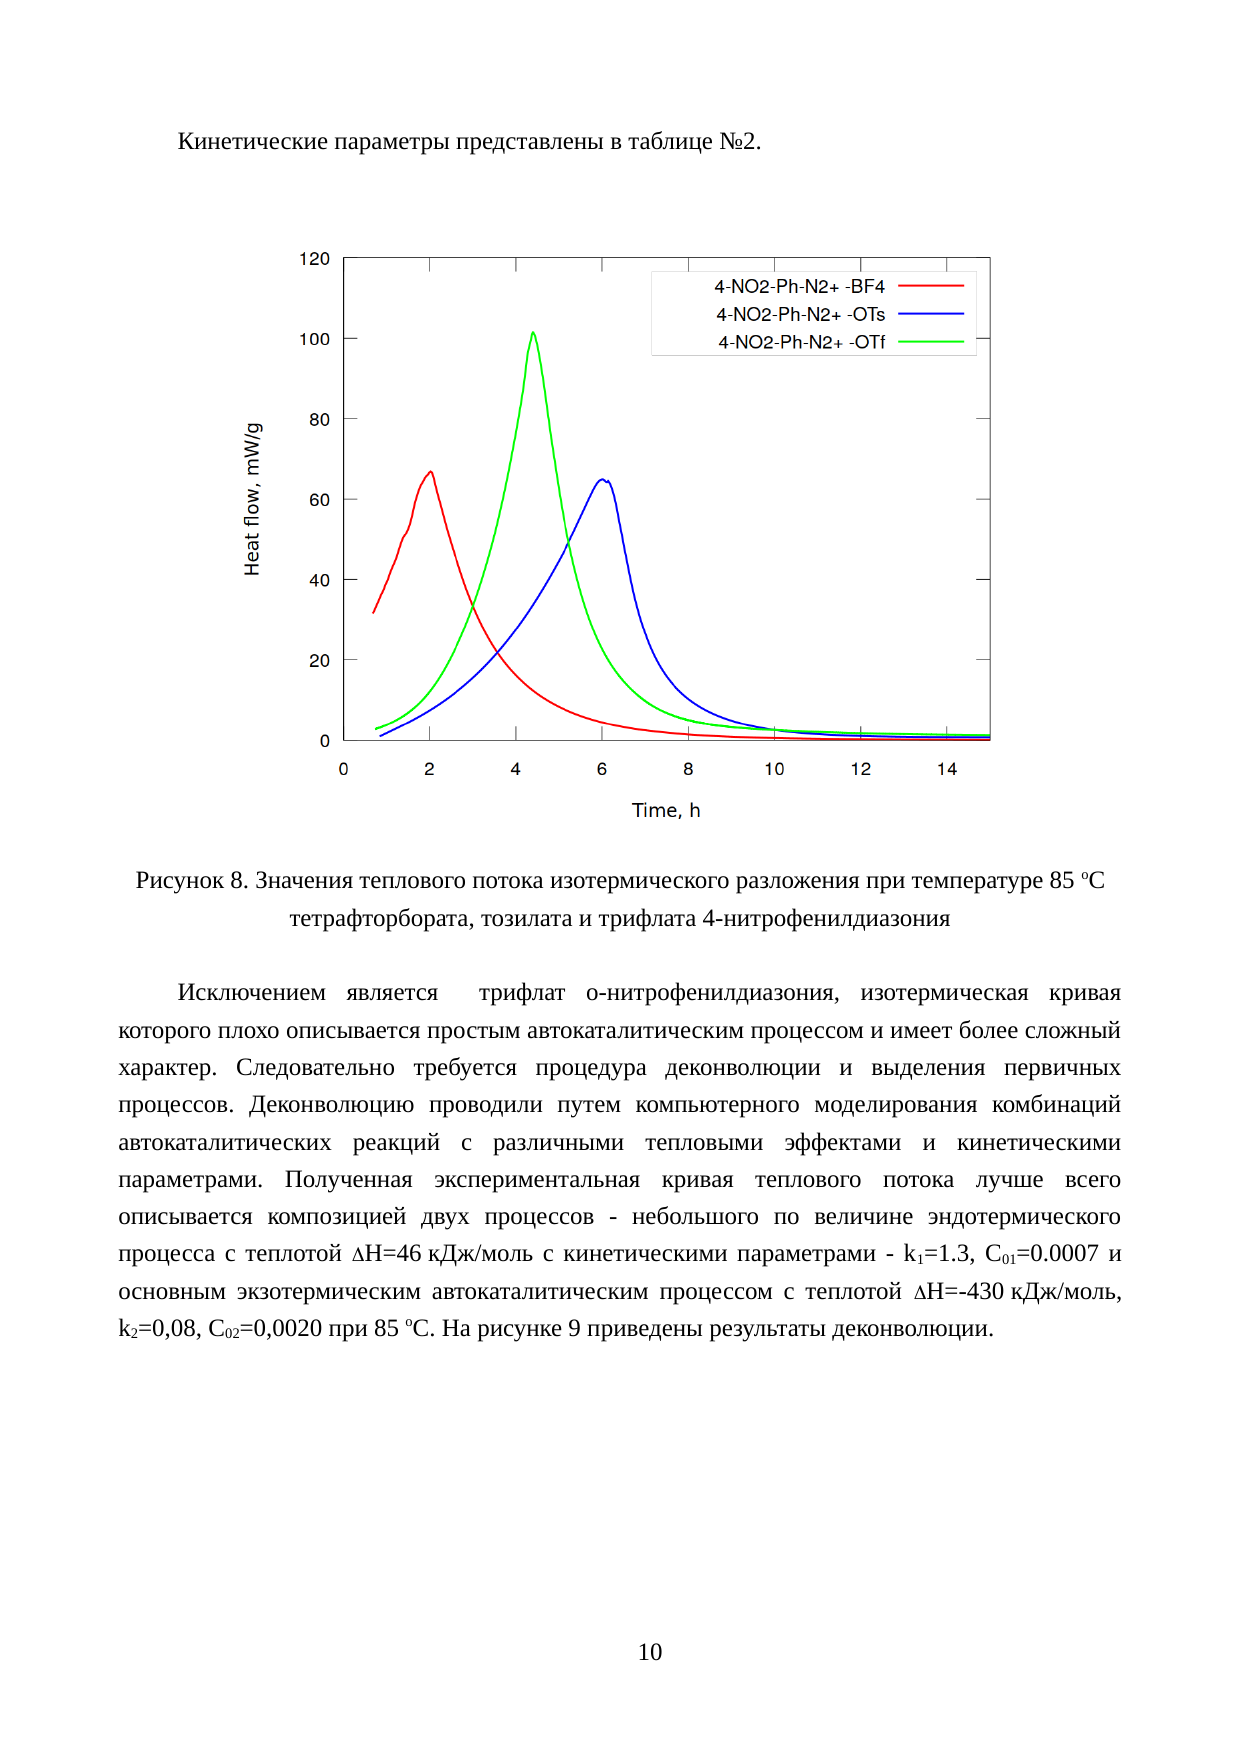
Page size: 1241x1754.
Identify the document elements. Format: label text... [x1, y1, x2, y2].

text Исключением является трифлат о-нитрофенилдиазония, изотермическая кривая которого плохо описывается простым автокаталитическим процессом и имеет более сложный характер. Следовательно требуется процедура деконволюции и выделения первичных процессов. Деконволюцию проводили путем компьютерного моделирования комбинаций автокаталитических реакций с различными тепловыми эффектами и кинетическими параметрами. Полученная экспериментальная кривая теплового потока лучше всего описывается композицией двух процессов - небольшого по величине эндотермического процесса с теплотой H=46 кДж/моль c кинетическими параметрами - k1=1.3, C01=0.0007 и основным экзотермическим автокаталитическим процессом с теплотой H=-430 кДж/моль, k2=0,08, C02=0,0020 при 85 оС. На рисунке 9 приведены результаты деконволюции. [118, 977, 1122, 1342]
text Рисунок 8. Значения теплового потока изотермического разложения при температуре 85 оС тетрафторбората, тозилата и трифлата 4-нитрофенилдиазония [118, 866, 1122, 932]
picture [239, 248, 1002, 820]
text Кинетические параметры представлены в таблице №2. [118, 126, 1122, 154]
